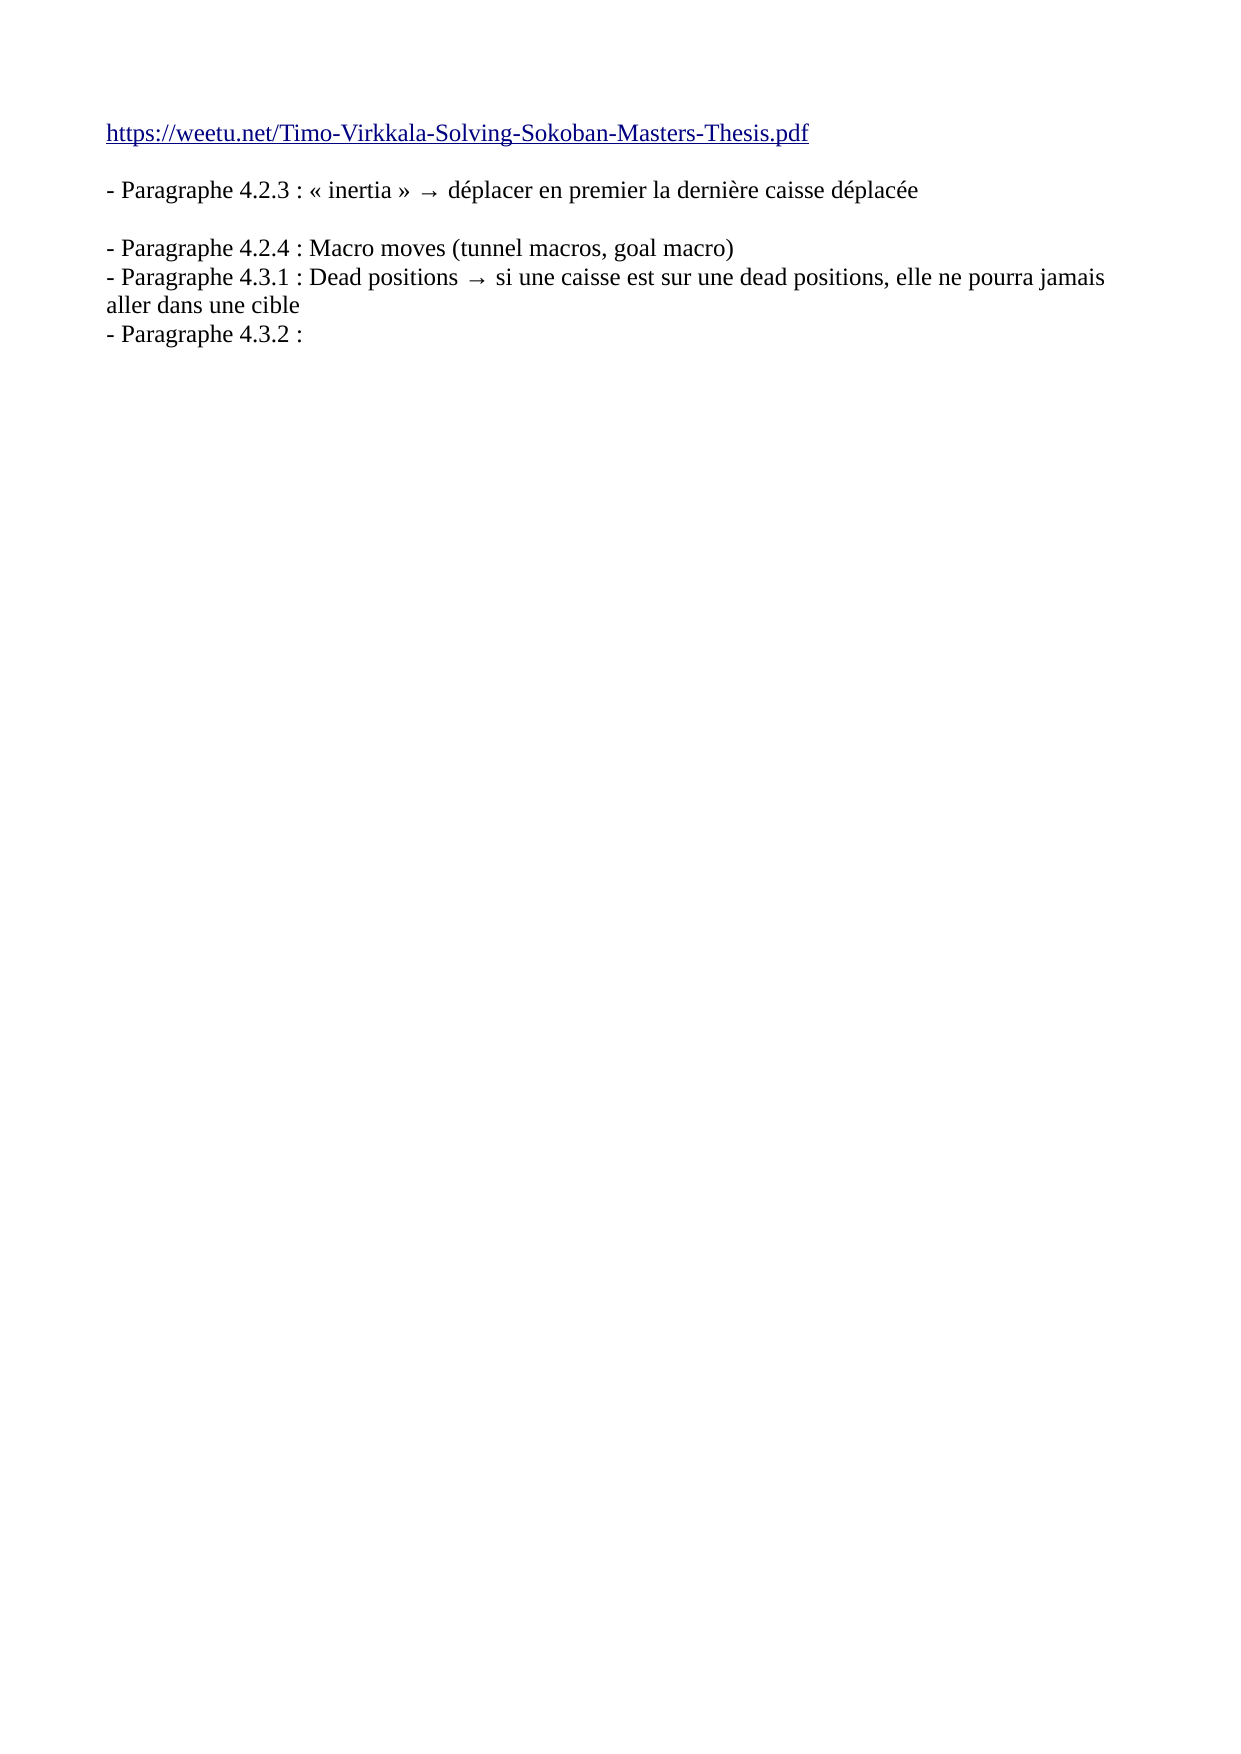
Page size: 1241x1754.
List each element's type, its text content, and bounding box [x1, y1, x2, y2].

text - Paragraphe 4.3.2 : [106, 319, 1134, 348]
text - Paragraphe 4.2.4 : Macro moves (tunnel macros, goal macro) [106, 233, 1134, 262]
text https://weetu.net/Timo-Virkkala-Solving-Sokoban-Masters-Thesis.pdf [106, 118, 1134, 147]
text - Paragraphe 4.2.3 : « inertia » → déplacer en premier la dernière caisse déplacée [106, 176, 1134, 204]
text - Paragraphe 4.3.1 : Dead positions → si une caisse est sur une dead positions, elle ne pourra jamais aller dans une cible [106, 262, 1134, 319]
